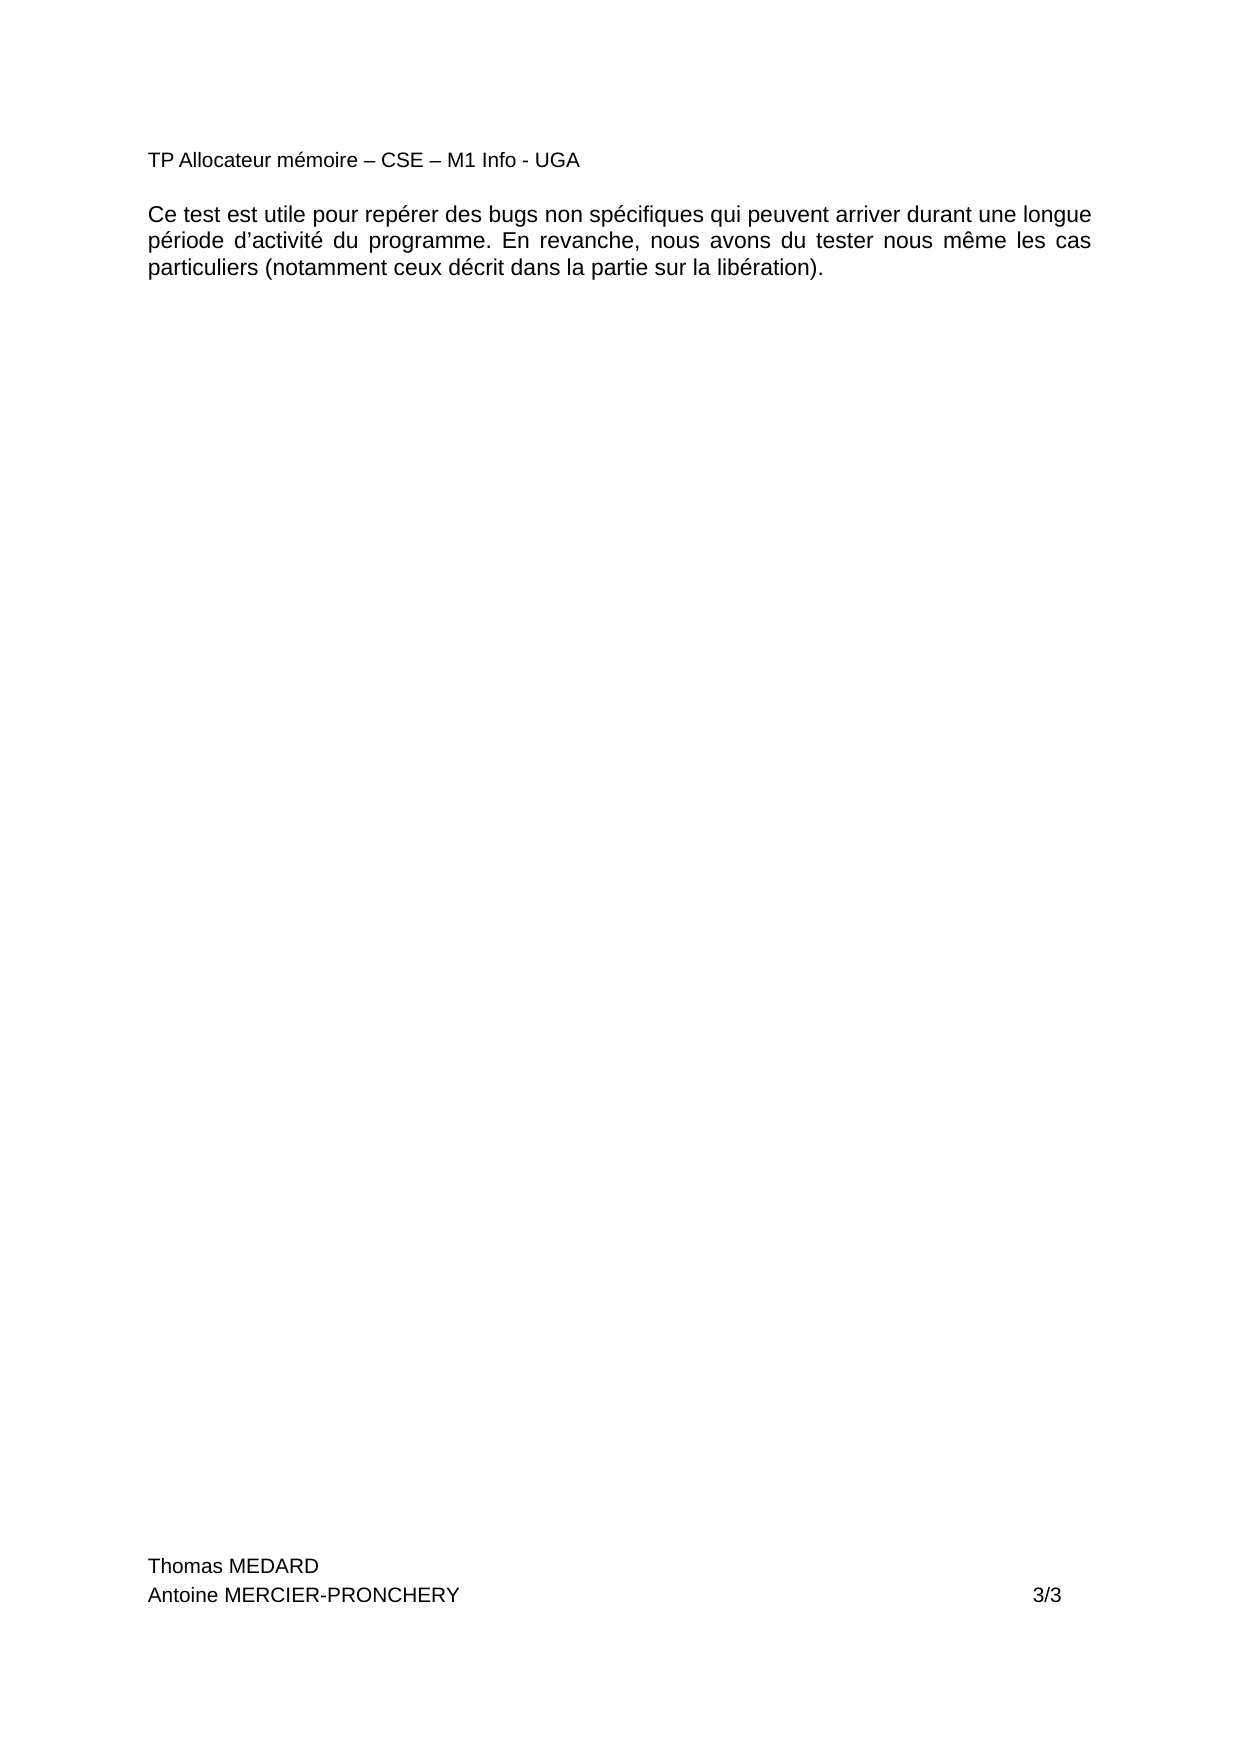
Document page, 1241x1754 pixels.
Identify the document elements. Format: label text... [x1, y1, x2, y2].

text Ce test est utile pour repérer des bugs non spécifiques qui peuvent arriver durant une longue période d’activité du programme. En revanche, nous avons du tester nous même les cas particuliers (notamment ceux décrit dans la partie sur la libération). [148, 201, 1093, 280]
